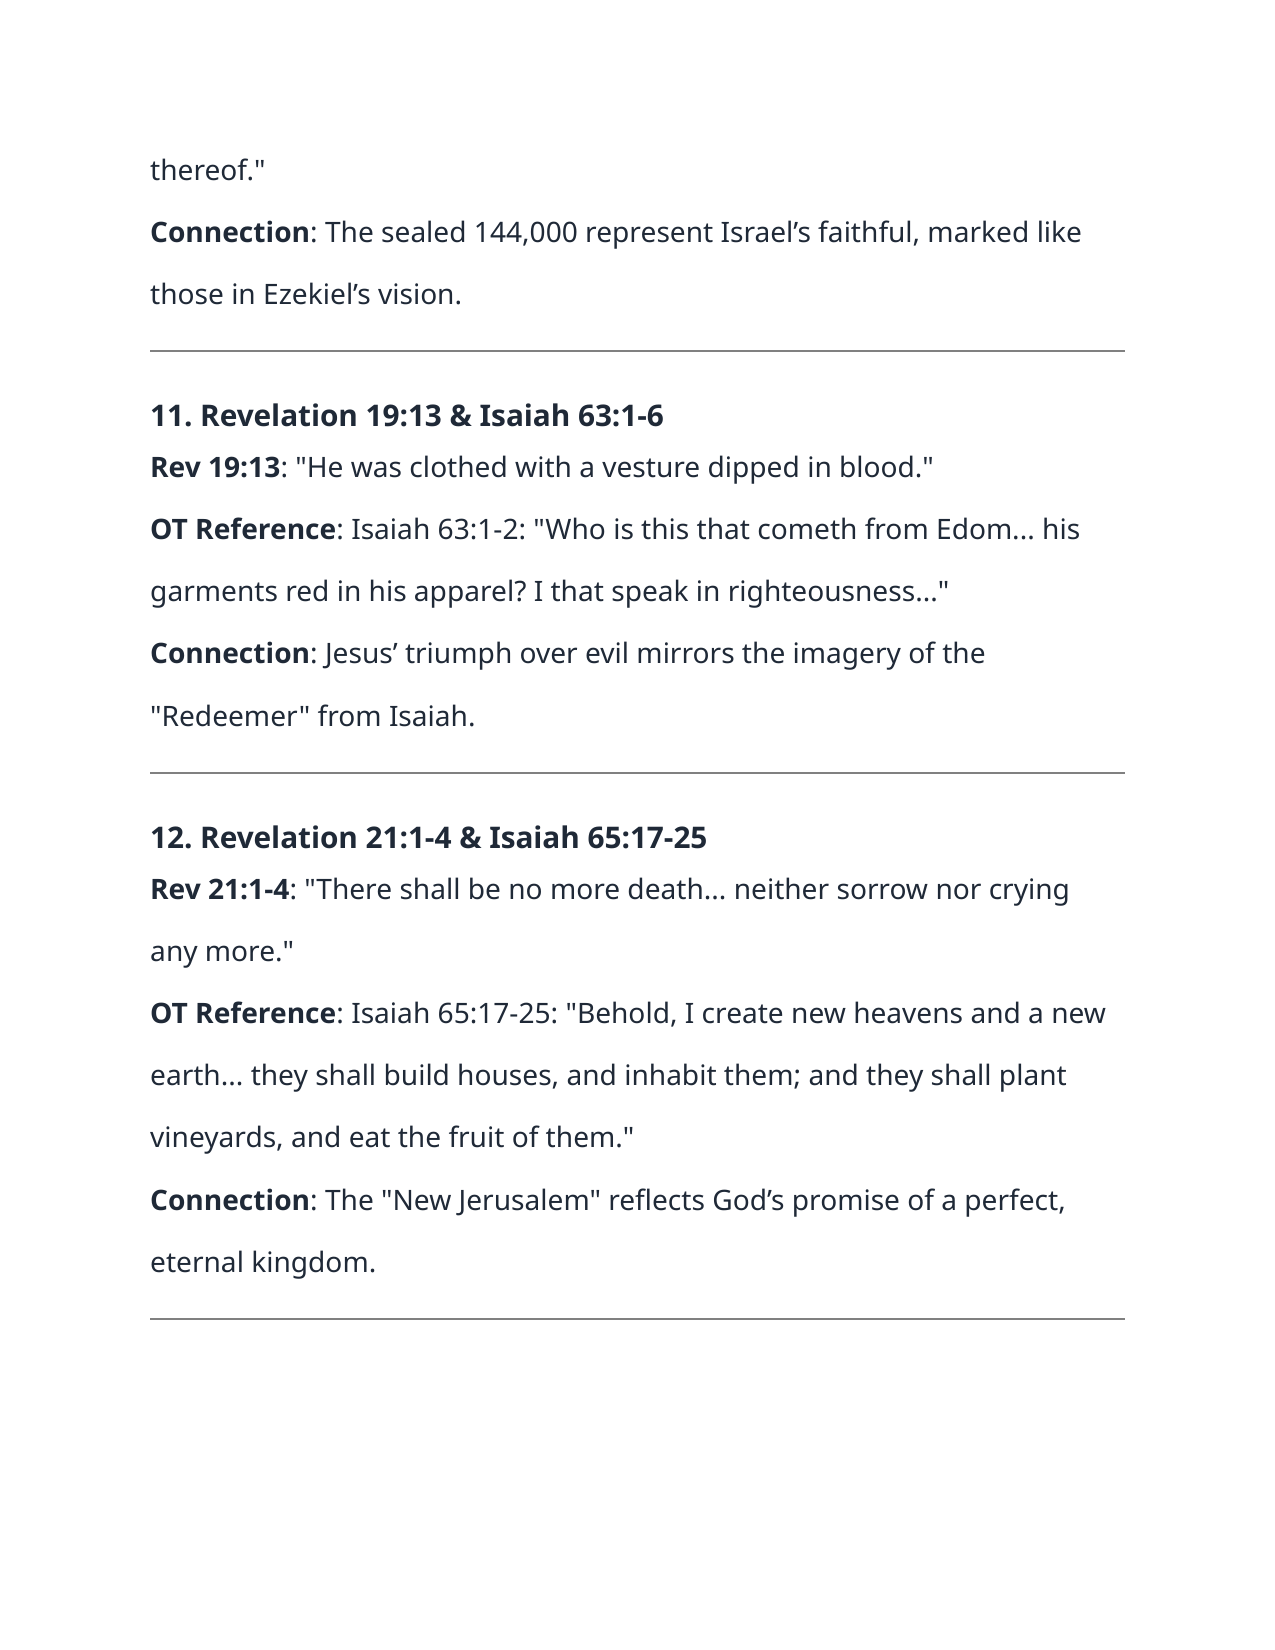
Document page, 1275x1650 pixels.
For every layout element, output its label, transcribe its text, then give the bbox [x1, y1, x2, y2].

subtitle 11. Revelation 19:13 & Isaiah 63:1-6 [150, 395, 1125, 436]
text thereof." Connection: The sealed 144,000 represent Israel’s faithful, marked like those in Ezekiel’s vision. [150, 150, 1125, 312]
text Rev 21:1-4: "There shall be no more death... neither sorrow nor crying any more." OT Reference: Isaiah 65:17-25: "Behold, I create new heavens and a new earth... they shall build houses, and inhabit them; and they shall plant vineyards, and eat the fruit of them." Connection: The "New Jerusalem" reflects God’s promise of a perfect, eternal kingdom. [150, 869, 1125, 1280]
text Rev 19:13: "He was clothed with a vesture dipped in blood." OT Reference: Isaiah 63:1-2: "Who is this that cometh from Edom... his garments red in his apparel? I that speak in righteousness..." Connection: Jesus’ triumph over evil mirrors the imagery of the "Redeemer" from Isaiah. [150, 448, 1125, 734]
subtitle 12. Revelation 21:1-4 & Isaiah 65:17-25 [150, 817, 1125, 857]
